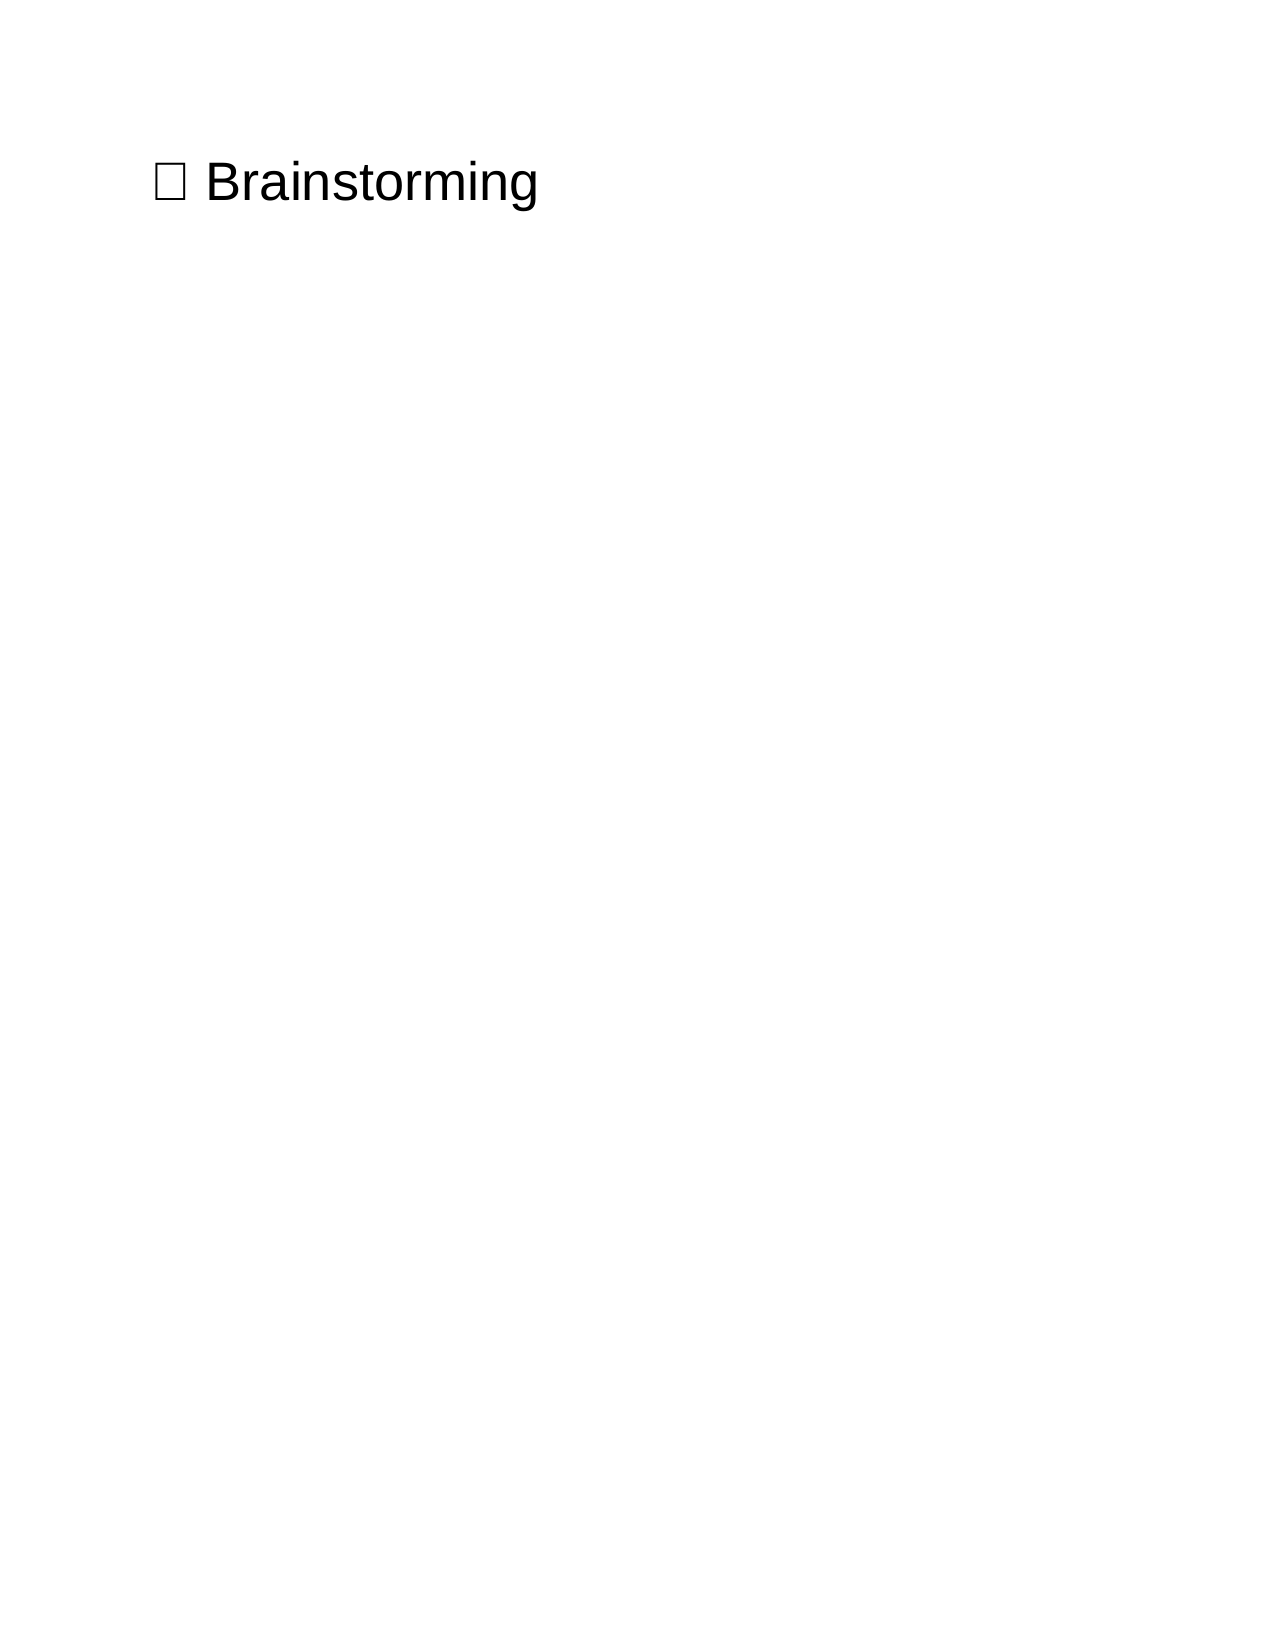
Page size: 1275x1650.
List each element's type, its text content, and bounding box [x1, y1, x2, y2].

title 🧠 Brainstorming [150, 150, 1125, 212]
